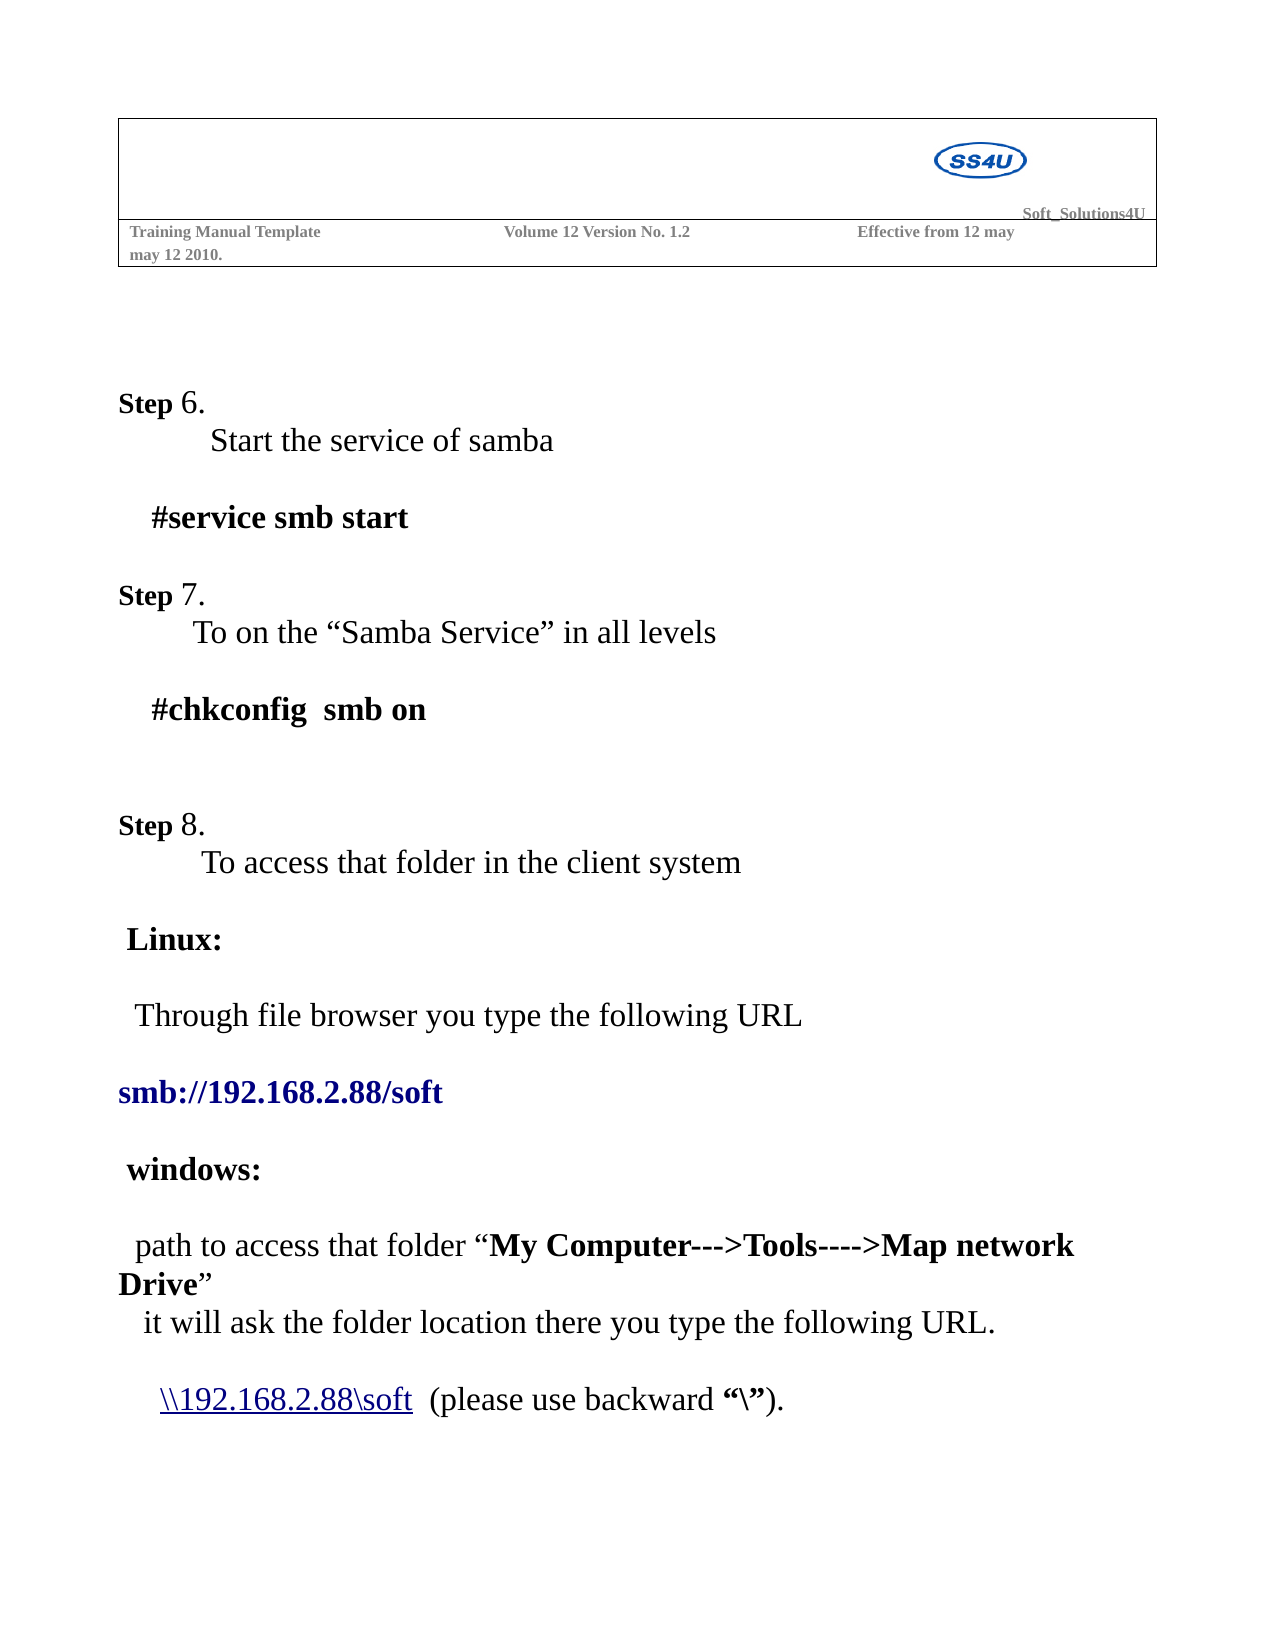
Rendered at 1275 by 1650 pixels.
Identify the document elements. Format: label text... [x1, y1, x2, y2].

table_header Soft_Solutions4U Quality System Procedure [119, 119, 1156, 218]
text Step 8. [118, 804, 1157, 842]
text it will ask the folder location there you type the following URL. [118, 1302, 1157, 1341]
text Through file browser you type the following URL [118, 996, 1157, 1034]
text To access that folder in the client system [118, 842, 1157, 881]
text #chkconfig smb on [118, 689, 1157, 727]
text To on the “Samba Service” in all levels [118, 612, 1157, 651]
text smb://192.168.2.88/soft [118, 1072, 1157, 1111]
text Step 6. [118, 382, 1157, 421]
text Start the service of samba [118, 421, 1157, 459]
table_cell Training Manual Template Volume 12 Version No. 1.2 Effective from 12 may may 12 2010. [119, 220, 1156, 266]
picture [925, 140, 1117, 179]
text path to access that folder “My Computer--->Tools---->Map network Drive” [118, 1226, 1157, 1302]
text Linux: [118, 919, 1157, 957]
text #service smb start [118, 497, 1157, 536]
text Step 7. [118, 574, 1157, 612]
text \\192.168.2.88\soft (please use backward “\”). [118, 1379, 1157, 1417]
text windows: [118, 1149, 1157, 1187]
